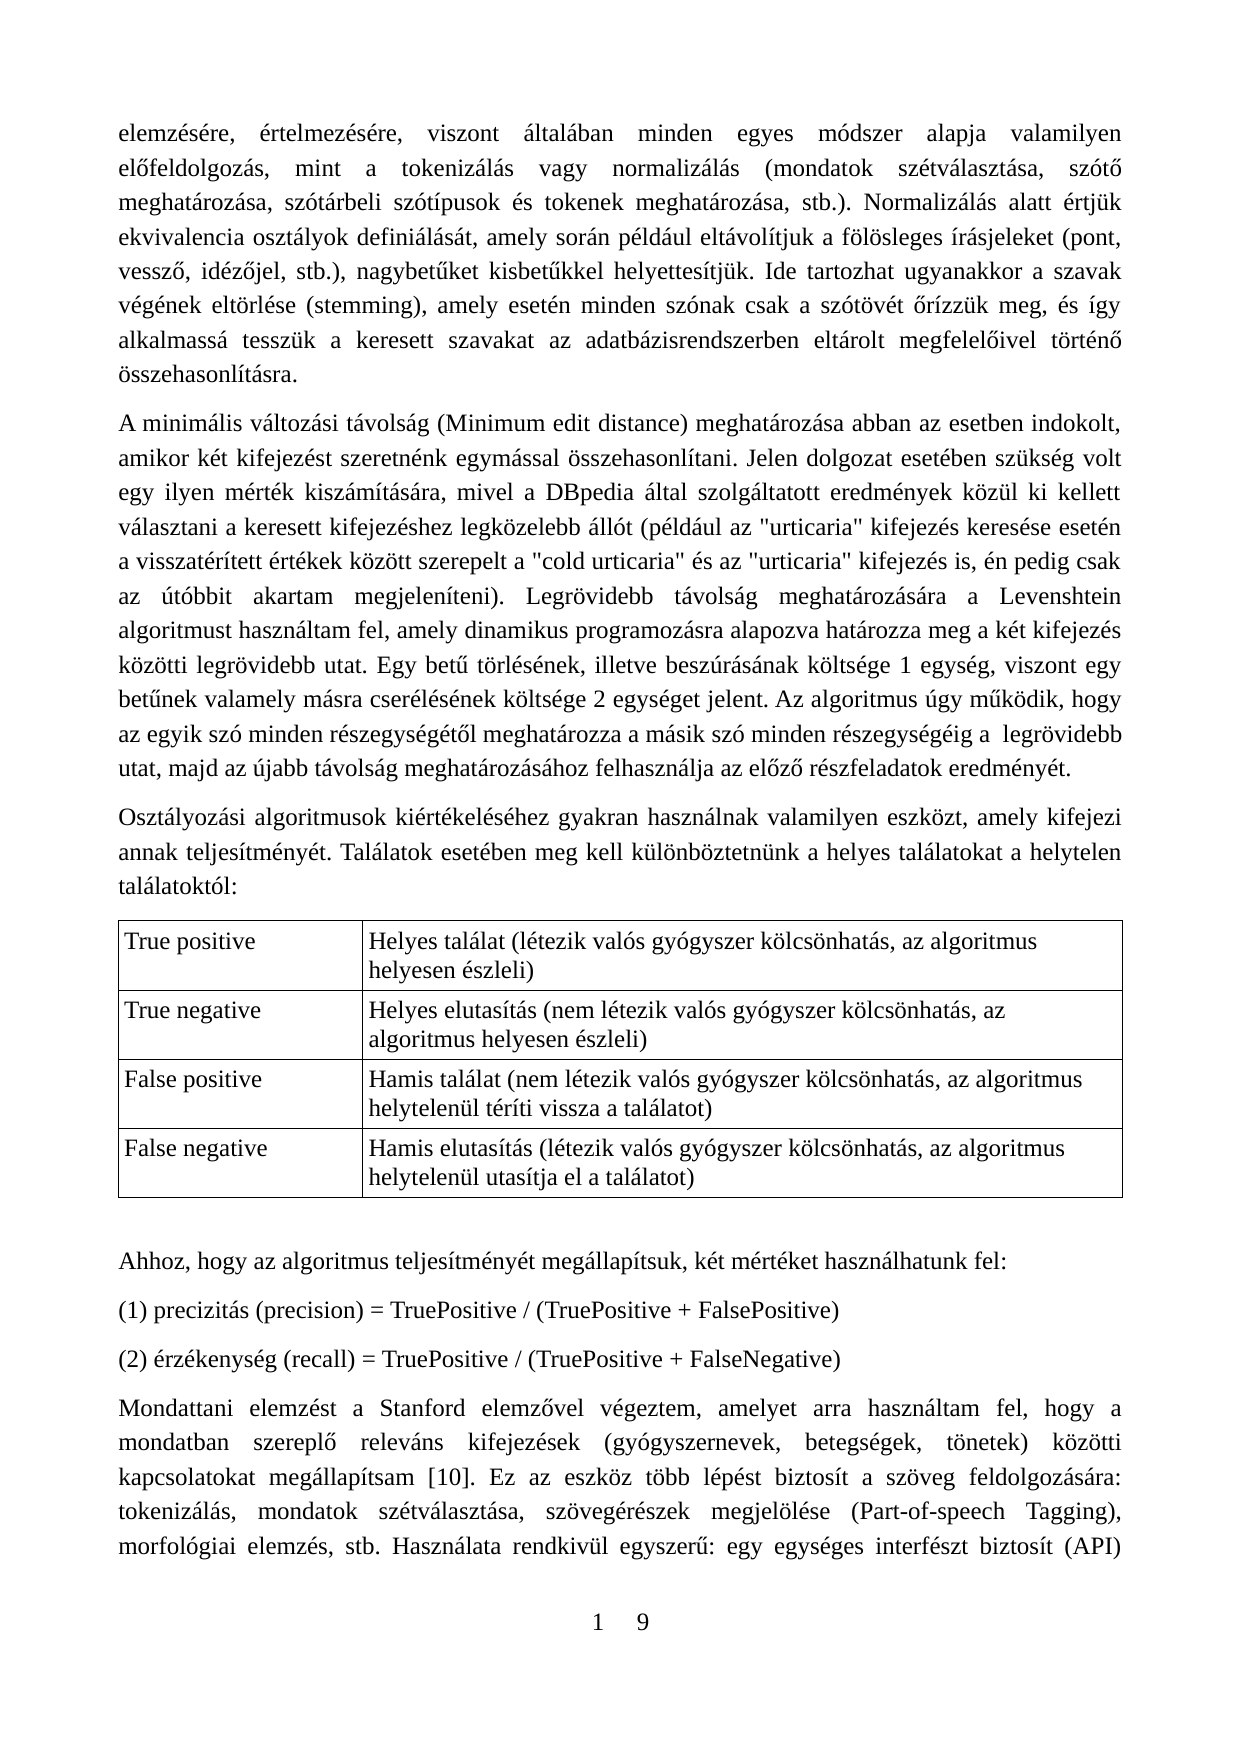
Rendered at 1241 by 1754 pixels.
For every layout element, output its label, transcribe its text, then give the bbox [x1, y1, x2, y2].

table_cell Hamis elutasítás (létezik valós gyógyszer kölcsönhatás, az algoritmus helytelenül utasítja el a találatot) [363, 1129, 1122, 1197]
subtitle (1) precizitás (precision) = TruePositive / (TruePositive + FalsePositive) [118, 1295, 1122, 1324]
table_cell Hamis találat (nem létezik valós gyógyszer kölcsönhatás, az algoritmus helytelenül téríti vissza a találatot) [363, 1060, 1122, 1128]
table_header True positive [119, 921, 362, 989]
subtitle Ahhoz, hogy az algoritmus teljesítményét megállapítsuk, két mértéket használhatunk fel: [118, 1246, 1122, 1274]
table_header Helyes találat (létezik valós gyógyszer kölcsönhatás, az algoritmus helyesen észleli) [363, 921, 1122, 989]
subtitle Osztályozási algoritmusok kiértékeléséhez gyakran használnak valamilyen eszközt, amely kifejezi annak teljesítményét. Találatok esetében meg kell különböztetnünk a helyes találatokat a helytelen találatoktól: [118, 802, 1122, 900]
table_cell False negative [119, 1129, 362, 1197]
table_cell False positive [119, 1060, 362, 1128]
table_cell Helyes elutasítás (nem létezik valós gyógyszer kölcsönhatás, az algoritmus helyesen észleli) [363, 991, 1122, 1058]
subtitle (2) érzékenység (recall) = TruePositive / (TruePositive + FalseNegative) [118, 1344, 1122, 1373]
subtitle elemzésére, értelmezésére, viszont általában minden egyes módszer alapja valamilyen előfeldolgozás, mint a tokenizálás vagy normalizálás (mondatok szétválasztása, szótő meghatározása, szótárbeli szótípusok és tokenek meghatározása, stb.). Normalizálás alatt értjük ekvivalencia osztályok definiálását, amely során például eltávolítjuk a fölösleges írásjeleket (pont, vessző, idézőjel, stb.), nagybetűket kisbetűkkel helyettesítjük. Ide tartozhat ugyanakkor a szavak végének eltörlése (stemming), amely esetén minden szónak csak a szótövét őrízzük meg, és így alkalmassá tesszük a keresett szavakat az adatbázisrendszerben eltárolt megfelelőivel történő összehasonlításra. [118, 118, 1122, 388]
subtitle Mondattani elemzést a Stanford elemzővel végeztem, amelyet arra használtam fel, hogy a mondatban szereplő releváns kifejezések (gyógyszernevek, betegségek, tönetek) közötti kapcsolatokat megállapítsam [10]. Ez az eszköz több lépést biztosít a szöveg feldolgozására: tokenizálás, mondatok szétválasztása, szövegérészek megjelölése (Part-of-speech Tagging), morfológiai elemzés, stb. Használata rendkivül egyszerű: egy egységes interfészt biztosít (API) [118, 1393, 1122, 1560]
table_cell True negative [119, 991, 362, 1058]
subtitle A minimális változási távolság (Minimum edit distance) meghatározása abban az esetben indokolt, amikor két kifejezést szeretnénk egymással összehasonlítani. Jelen dolgozat esetében szükség volt egy ilyen mérték kiszámítására, mivel a DBpedia által szolgáltatott eredmények közül ki kellett választani a keresett kifejezéshez legközelebb állót (például az "urticaria" kifejezés keresése esetén a visszatérített értékek között szerepelt a "cold urticaria" és az "urticaria" kifejezés is, én pedig csak az útóbbit akartam megjeleníteni). Legrövidebb távolság meghatározására a Levenshtein algoritmust használtam fel, amely dinamikus programozásra alapozva határozza meg a két kifejezés közötti legrövidebb utat. Egy betű törlésének, illetve beszúrásának költsége 1 egység, viszont egy betűnek valamely másra cserélésének költsége 2 egységet jelent. Az algoritmus úgy működik, hogy az egyik szó minden részegységétől meghatározza a másik szó minden részegységéig a legrövidebb utat, majd az újabb távolság meghatározásához felhasználja az előző részfeladatok eredményét. [118, 408, 1122, 782]
